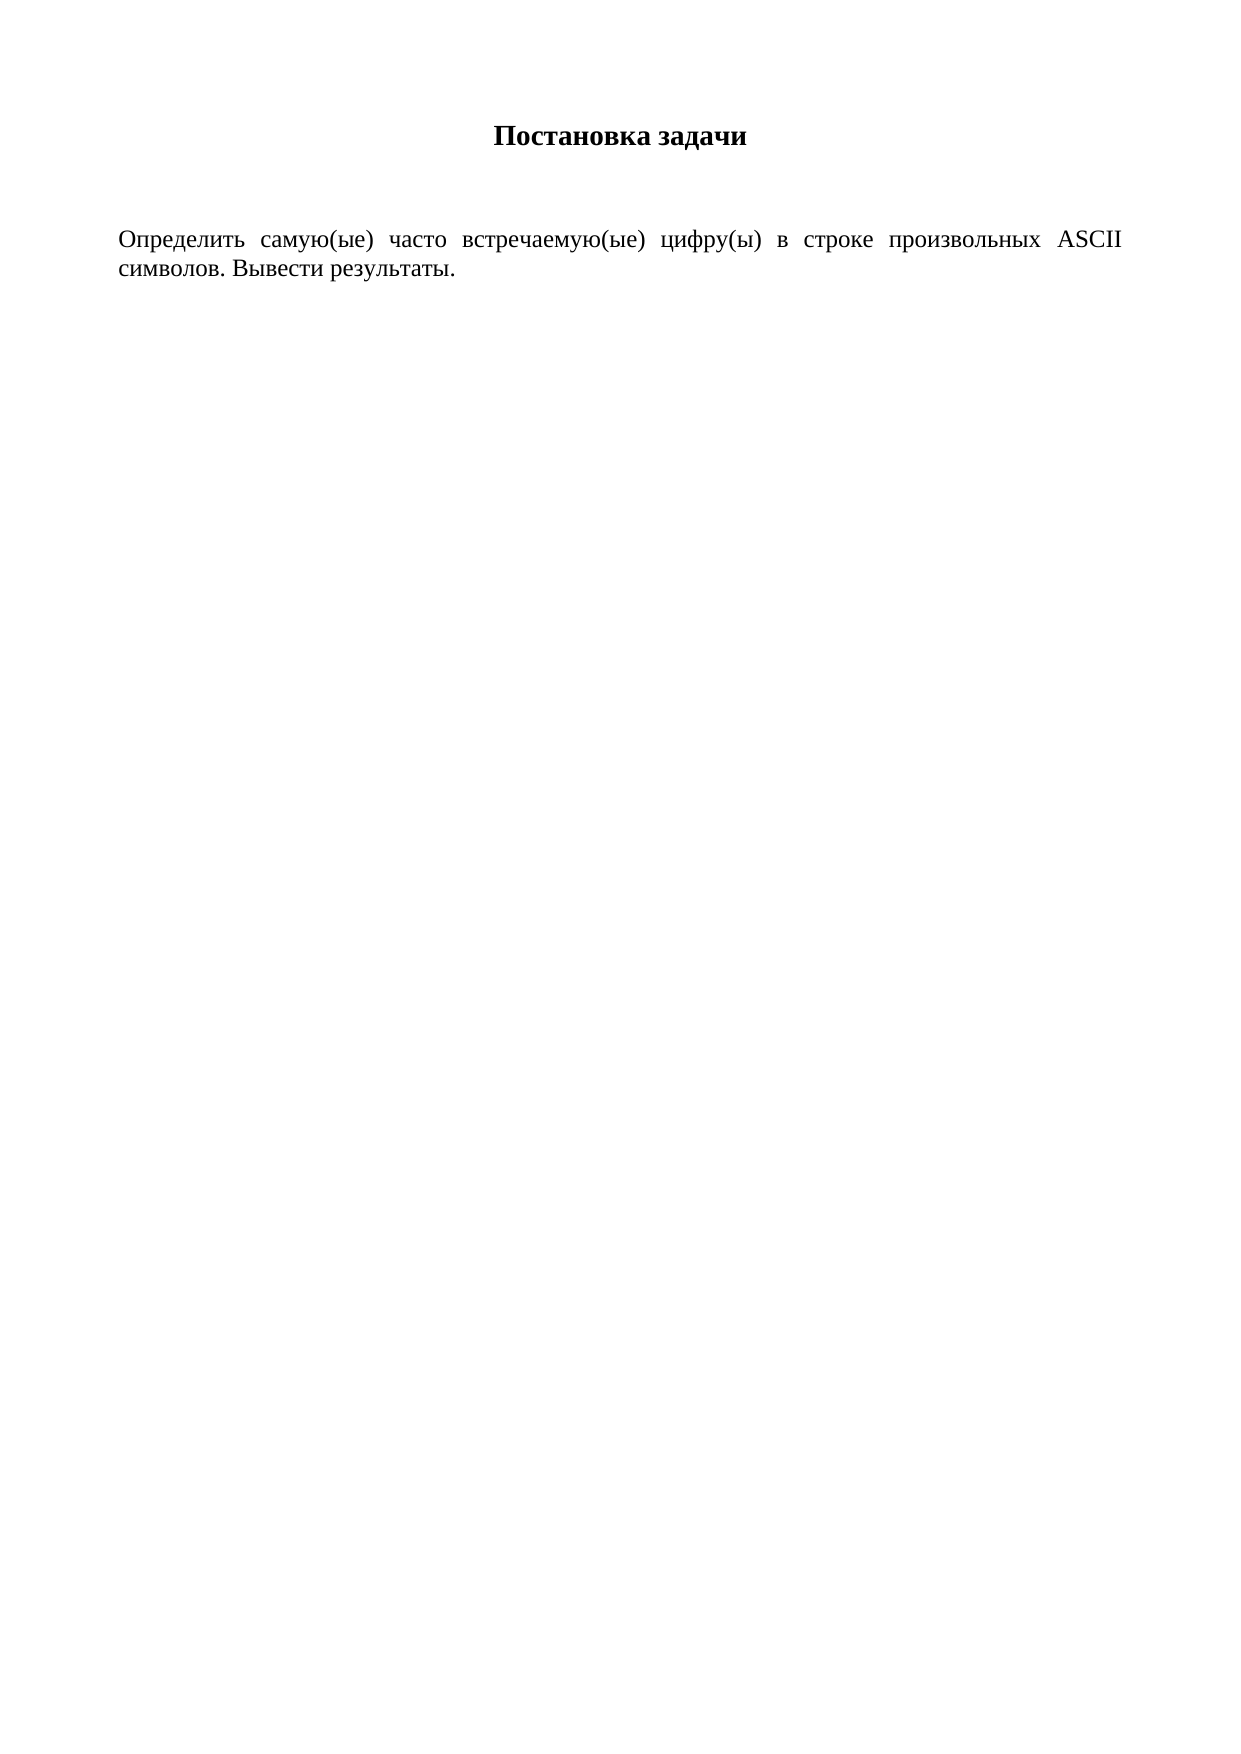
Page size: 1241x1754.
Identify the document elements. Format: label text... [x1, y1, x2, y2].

text Определить самую(ые) часто встречаемую(ые) цифру(ы) в строке произвольных ASCII символов. Вывести результаты. [118, 224, 1122, 282]
text Постановка задачи [118, 118, 1122, 152]
